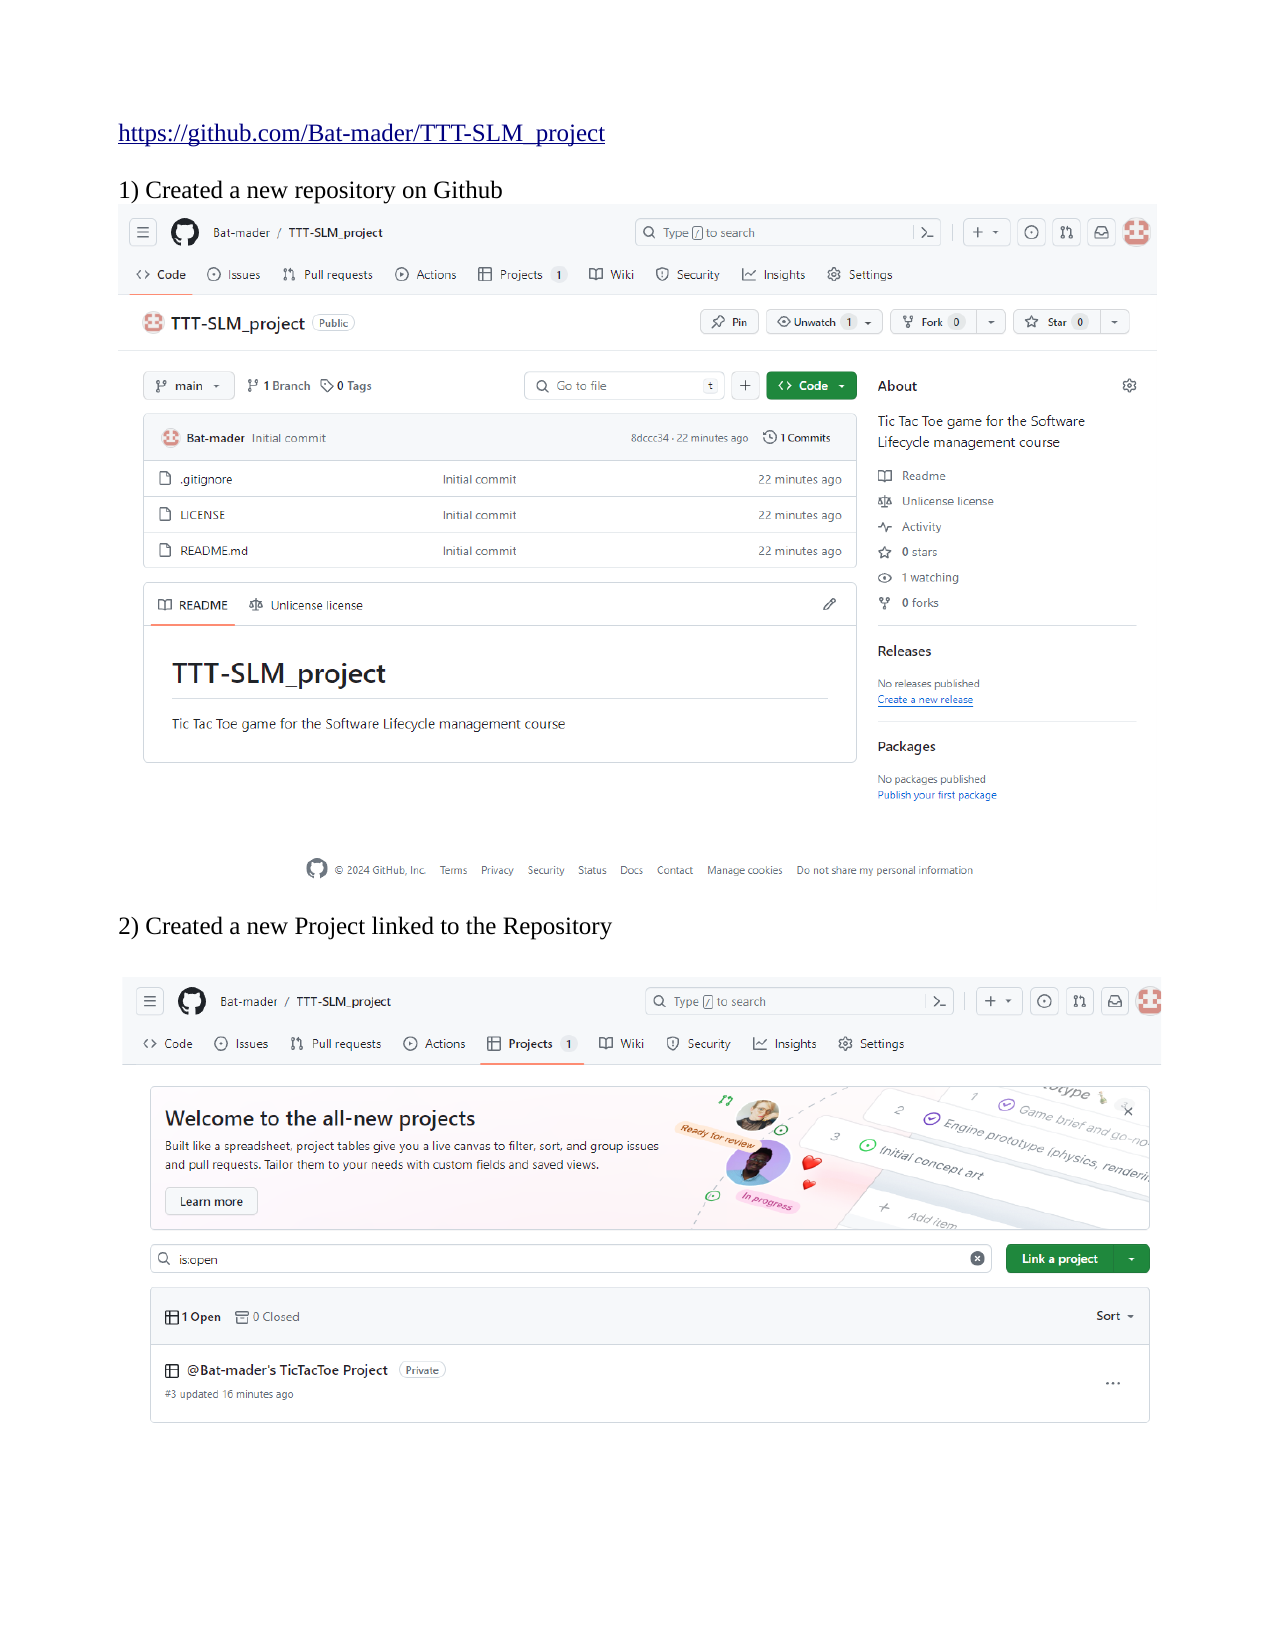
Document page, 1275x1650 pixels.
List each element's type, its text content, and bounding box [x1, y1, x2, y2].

picture [118, 204, 1157, 911]
text 1) Created a new repository on Github [118, 176, 1157, 204]
picture [122, 977, 1162, 1436]
text 2) Created a new Project linked to the Repository [118, 911, 1157, 939]
text https://github.com/Bat-mader/TTT-SLM_project [118, 118, 1157, 147]
